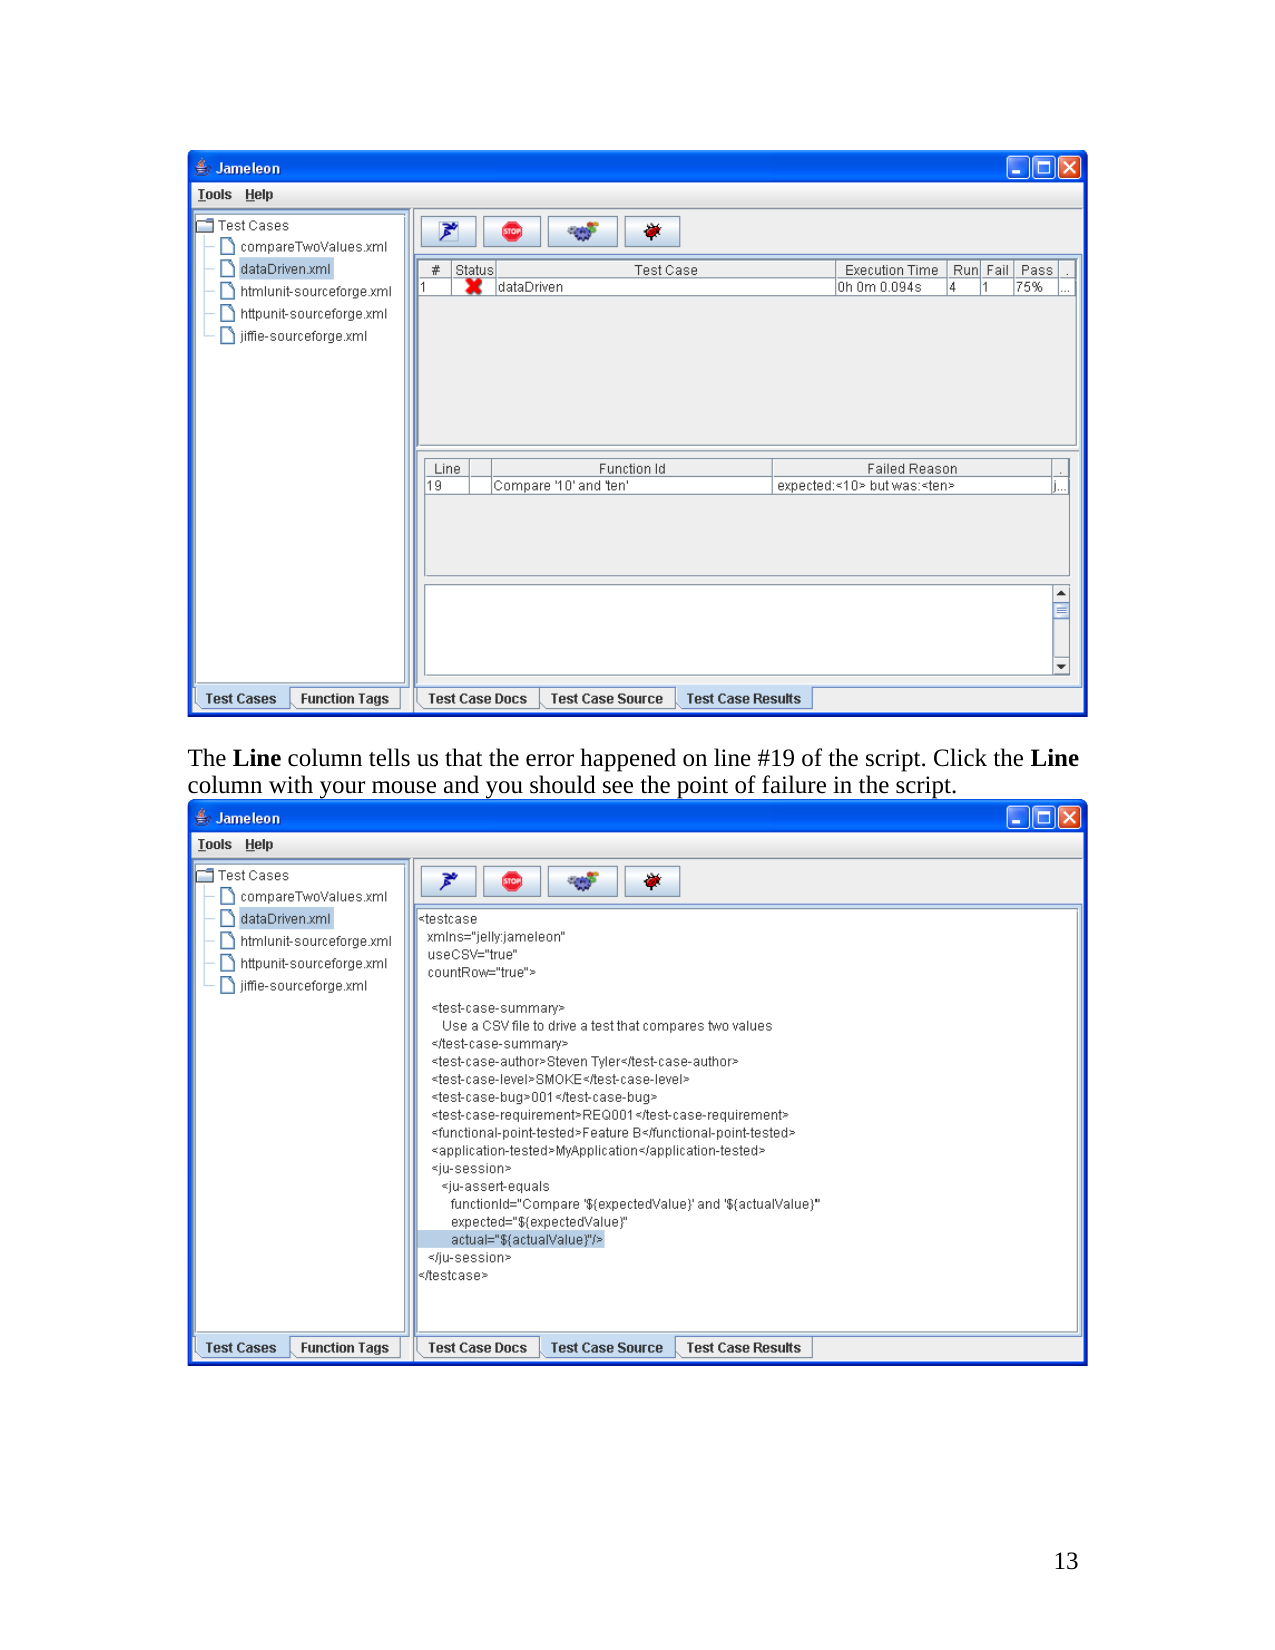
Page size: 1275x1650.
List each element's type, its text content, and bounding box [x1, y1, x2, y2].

picture [187, 150, 1088, 717]
text The Line column tells us that the error happened on line #19 of the script. Click the Line column with your mouse and you should see the point of failure in the script. [187, 744, 1087, 799]
picture [187, 799, 1088, 1366]
